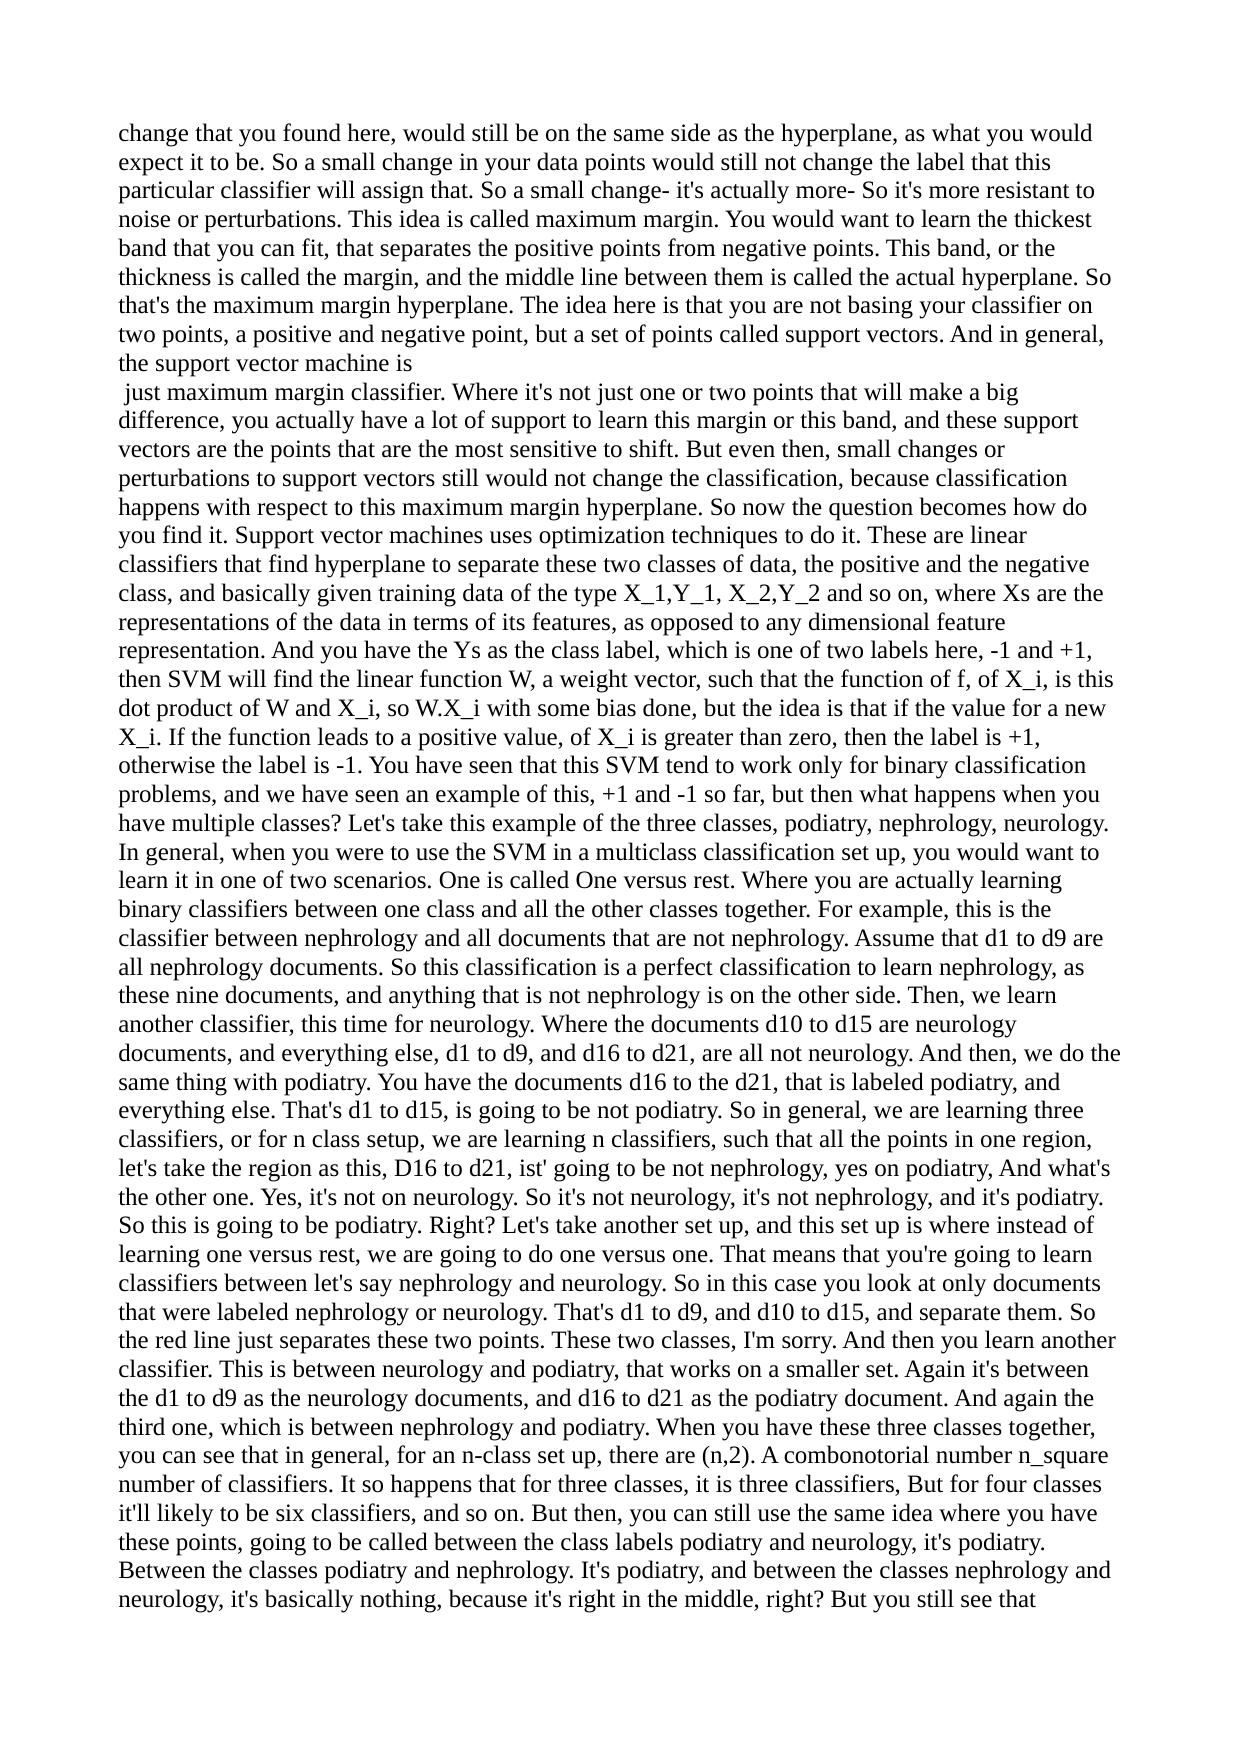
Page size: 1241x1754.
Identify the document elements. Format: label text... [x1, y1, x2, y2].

text change that you found here, would still be on the same side as the hyperplane, as what you would expect it to be. So a small change in your data points would still not change the label that this particular classifier will assign that. So a small change- it's actually more- So it's more resistant to noise or perturbations. This idea is called maximum margin. You would want to learn the thickest band that you can fit, that separates the positive points from negative points. This band, or the thickness is called the margin, and the middle line between them is called the actual hyperplane. So that's the maximum margin hyperplane. The idea here is that you are not basing your classifier on two points, a positive and negative point, but a set of points called support vectors. And in general, the support vector machine is [118, 118, 1122, 377]
text just maximum margin classifier. Where it's not just one or two points that will make a big difference, you actually have a lot of support to learn this margin or this band, and these support vectors are the points that are the most sensitive to shift. But even then, small changes or perturbations to support vectors still would not change the classification, because classification happens with respect to this maximum margin hyperplane. So now the question becomes how do you find it. Support vector machines uses optimization techniques to do it. These are linear classifiers that find hyperplane to separate these two classes of data, the positive and the negative class, and basically given training data of the type X_1,Y_1, X_2,Y_2 and so on, where Xs are the representations of the data in terms of its features, as opposed to any dimensional feature representation. And you have the Ys as the class label, which is one of two labels here, -1 and +1, then SVM will find the linear function W, a weight vector, such that the function of f, of X_i, is this dot product of W and X_i, so W.X_i with some bias done, but the idea is that if the value for a new X_i. If the function leads to a positive value, of X_i is greater than zero, then the label is +1, otherwise the label is -1. You have seen that this SVM tend to work only for binary classification problems, and we have seen an example of this, +1 and -1 so far, but then what happens when you have multiple classes? Let's take this example of the three classes, podiatry, nephrology, neurology. In general, when you were to use the SVM in a multiclass classification set up, you would want to learn it in one of two scenarios. One is called One versus rest. Where you are actually learning binary classifiers between one class and all the other classes together. For example, this is the classifier between nephrology and all documents that are not nephrology. Assume that d1 to d9 are all nephrology documents. So this classification is a perfect classification to learn nephrology, as these nine documents, and anything that is not nephrology is on the other side. Then, we learn another classifier, this time for neurology. Where the documents d10 to d15 are neurology documents, and everything else, d1 to d9, and d16 to d21, are all not neurology. And then, we do the same thing with podiatry. You have the documents d16 to the d21, that is labeled podiatry, and everything else. That's d1 to d15, is going to be not podiatry. So in general, we are learning three classifiers, or for n class setup, we are learning n classifiers, such that all the points in one region, let's take the region as this, D16 to d21, ist' going to be not nephrology, yes on podiatry, And what's the other one. Yes, it's not on neurology. So it's not neurology, it's not nephrology, and it's podiatry. So this is going to be podiatry. Right? Let's take another set up, and this set up is where instead of learning one versus rest, we are going to do one versus one. That means that you're going to learn classifiers between let's say nephrology and neurology. So in this case you look at only documents that were labeled nephrology or neurology. That's d1 to d9, and d10 to d15, and separate them. So the red line just separates these two points. These two classes, I'm sorry. And then you learn another classifier. This is between neurology and podiatry, that works on a smaller set. Again it's between the d1 to d9 as the neurology documents, and d16 to d21 as the podiatry document. And again the third one, which is between nephrology and podiatry. When you have these three classes together, you can see that in general, for an n-class set up, there are (n,2). A combonotorial number n_square number of classifiers. It so happens that for three classes, it is three classifiers, But for four classes it'll likely to be six classifiers, and so on. But then, you can still use the same idea where you have these points, going to be called between the class labels podiatry and neurology, it's podiatry. Between the classes podiatry and nephrology. It's podiatry, and between the classes nephrology and neurology, it's basically nothing, because it's right in the middle, right? But you still see that [118, 377, 1122, 1613]
